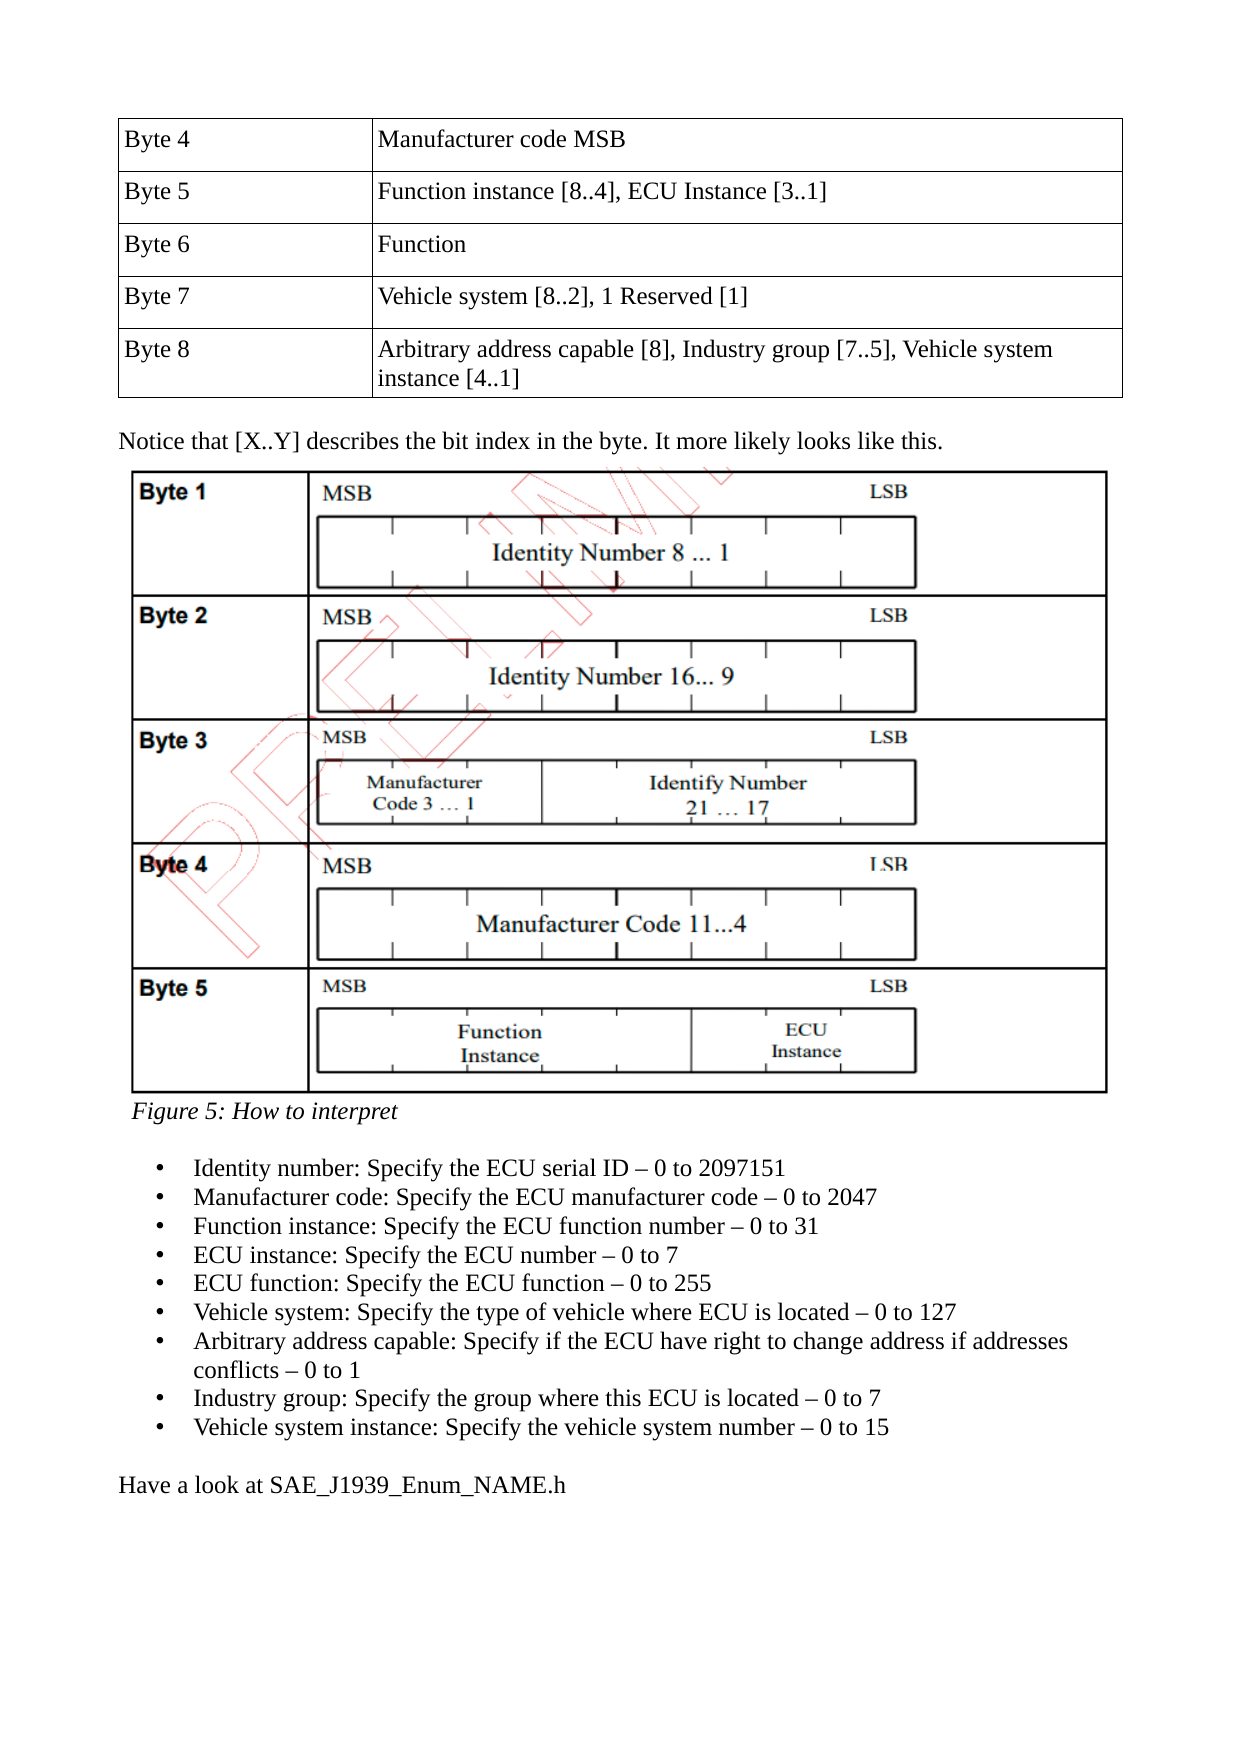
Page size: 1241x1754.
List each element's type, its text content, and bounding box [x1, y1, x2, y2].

table_cell Byte 7 [119, 277, 372, 328]
list Vehicle system: Specify the type of vehicle where ECU is located – 0 to 127 [156, 1297, 1122, 1326]
list Manufacturer code: Specify the ECU manufacturer code – 0 to 2047 [156, 1182, 1122, 1211]
table_cell Function instance [8..4], ECU Instance [3..1] [373, 172, 1122, 223]
table_cell Byte 6 [119, 224, 372, 276]
text Figure 5: How to interpret [131, 1096, 1109, 1125]
list ECU instance: Specify the ECU number – 0 to 7 [156, 1240, 1122, 1268]
text Notice that [X..Y] describes the bit index in the byte. It more likely looks like this. [118, 426, 1122, 455]
list Function instance: Specify the ECU function number – 0 to 31 [156, 1211, 1122, 1240]
list ECU function: Specify the ECU function – 0 to 255 [156, 1268, 1122, 1297]
table_cell Vehicle system [8..2], 1 Reserved [1] [373, 277, 1122, 328]
table_cell Byte 8 [119, 329, 372, 397]
picture [131, 467, 1109, 1096]
table_cell Function [373, 224, 1122, 276]
table_cell Byte 4 [119, 119, 372, 171]
list Vehicle system instance: Specify the vehicle system number – 0 to 15 [156, 1412, 1122, 1441]
table_cell Arbitrary address capable [8], Industry group [7..5], Vehicle system instance [4..1] [373, 329, 1122, 397]
list Arbitrary address capable: Specify if the ECU have right to change address if addresses conflicts – 0 to 1 [156, 1326, 1122, 1383]
table_cell Manufacturer code MSB [373, 119, 1122, 171]
list Industry group: Specify the group where this ECU is located – 0 to 7 [156, 1383, 1122, 1412]
list Identity number: Specify the ECU serial ID – 0 to 2097151 [156, 1153, 1122, 1182]
table_cell Byte 5 [119, 172, 372, 223]
text Have a look at SAE_J1939_Enum_NAME.h [118, 1470, 1122, 1498]
